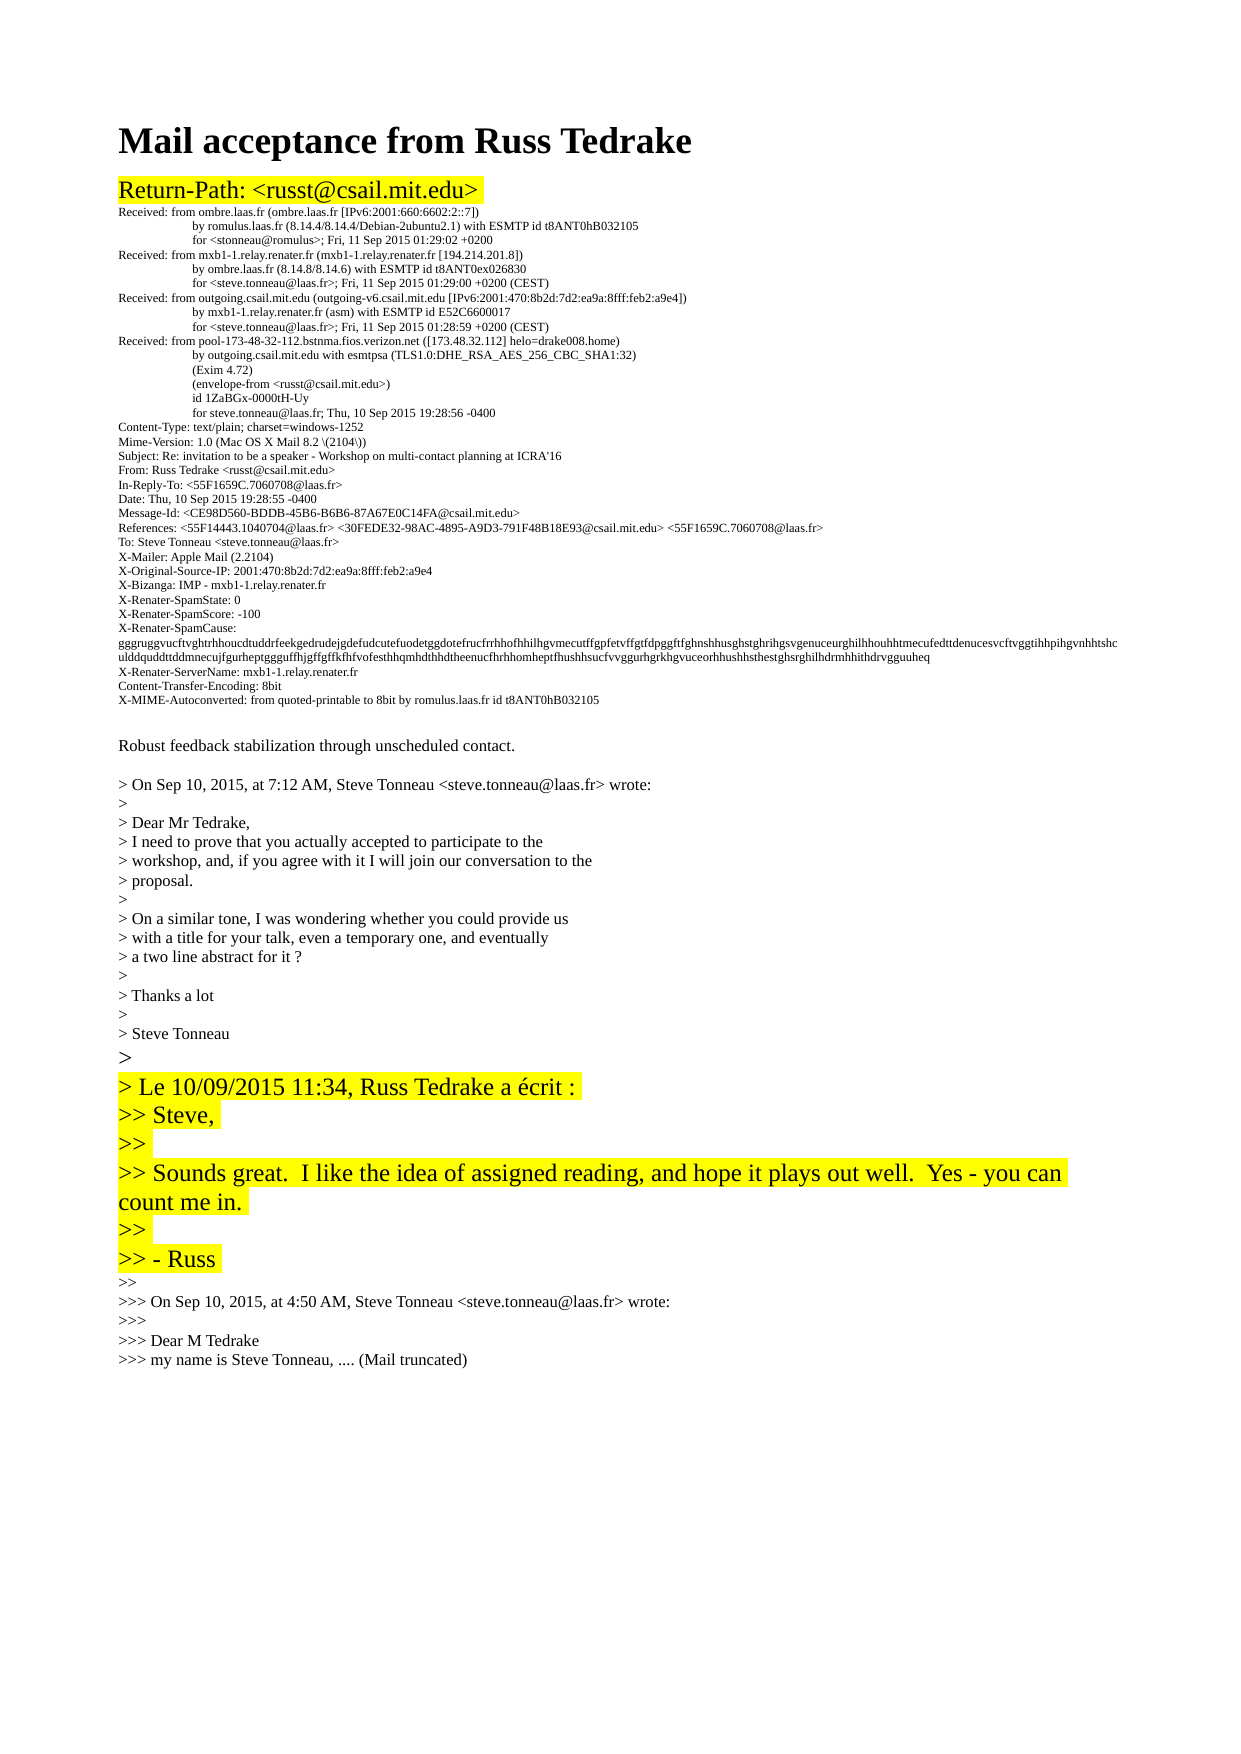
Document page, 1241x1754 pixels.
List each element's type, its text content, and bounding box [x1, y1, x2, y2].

text for steve.tonneau@laas.fr; Thu, 10 Sep 2015 19:28:56 -0400 [118, 406, 1122, 420]
text Return-Path: <russt@csail.mit.edu> [118, 176, 1122, 204]
text >> Steve, [118, 1100, 1122, 1129]
text (Exim 4.72) [118, 362, 1122, 377]
text for <steve.tonneau@laas.fr>; Fri, 11 Sep 2015 01:29:00 +0200 (CEST) [118, 276, 1122, 291]
text > workshop, and, if you agree with it I will join our conversation to the [118, 851, 1122, 870]
text > Thanks a lot [118, 985, 1122, 1004]
text > [118, 794, 1122, 813]
text > Dear Mr Tedrake, [118, 813, 1122, 832]
text X-Renater-ServerName: mxb1-1.relay.renater.fr [118, 664, 1122, 679]
text X-Renater-SpamState: 0 [118, 592, 1122, 607]
text by mxb1-1.relay.renater.fr (asm) with ESMTP id E52C6600017 [118, 305, 1122, 319]
text > [118, 1043, 1122, 1072]
text X-Bizanga: IMP - mxb1-1.relay.renater.fr [118, 578, 1122, 592]
text > On Sep 10, 2015, at 7:12 AM, Steve Tonneau <steve.tonneau@laas.fr> wrote: [118, 774, 1122, 794]
text Message-Id: <CE98D560-BDDB-45B6-B6B6-87A67E0C14FA@csail.mit.edu> [118, 506, 1122, 521]
text Received: from pool-173-48-32-112.bstnma.fios.verizon.net ([173.48.32.112] helo=drake008.home) [118, 334, 1122, 348]
text >> [118, 1129, 1122, 1158]
text References: <55F14443.1040704@laas.fr> <30FEDE32-98AC-4895-A9D3-791F48B18E93@csail.mit.edu> <55F1659C.7060708@laas.fr> [118, 521, 1122, 535]
text by outgoing.csail.mit.edu with esmtpsa (TLS1.0:DHE_RSA_AES_256_CBC_SHA1:32) [118, 348, 1122, 362]
text > I need to prove that you actually accepted to participate to the [118, 832, 1122, 851]
text > with a title for your talk, even a temporary one, and eventually [118, 928, 1122, 947]
text >>> Dear M Tedrake [118, 1330, 1122, 1349]
text >>> [118, 1311, 1122, 1330]
text Robust feedback stabilization through unscheduled contact. [118, 736, 1122, 755]
text id 1ZaBGx-0000tH-Uy [118, 391, 1122, 406]
text Subject: Re: invitation to be a speaker - Workshop on multi-contact planning at ICRA'16 [118, 449, 1122, 463]
text (envelope-from <russt@csail.mit.edu>) [118, 377, 1122, 391]
text >> [118, 1273, 1122, 1292]
text >> Sounds great. I like the idea of assigned reading, and hope it plays out well. Yes - you can count me in. [118, 1158, 1122, 1215]
text X-MIME-Autoconverted: from quoted-printable to 8bit by romulus.laas.fr id t8ANT0hB032105 [118, 693, 1122, 707]
text X-Original-Source-IP: 2001:470:8b2d:7d2:ea9a:8fff:feb2:a9e4 [118, 564, 1122, 578]
text Date: Thu, 10 Sep 2015 19:28:55 -0400 [118, 492, 1122, 506]
text Received: from ombre.laas.fr (ombre.laas.fr [IPv6:2001:660:6602:2::7]) [118, 204, 1122, 219]
text Mime-Version: 1.0 (Mac OS X Mail 8.2 \(2104\)) [118, 434, 1122, 449]
text for <stonneau@romulus>; Fri, 11 Sep 2015 01:29:02 +0200 [118, 233, 1122, 247]
text >> [118, 1215, 1122, 1244]
text > [118, 966, 1122, 985]
text X-Renater-SpamCause: gggruggvucftvghtrhhoucdtuddrfeekgedrudejgdefudcutefuodetggdotefrucfrrhhofhhilhgvmecutffgpfetvffgtfdpggftfghnshhusghstghrihgsvgenuceurghilhhouhhtmecufedttdenucesvcftvggtihhpihgvnhhtshculddquddttddmnecujfgurheptggguffhjgffgffkfhfvofesthhqmhdthhdtheenucfhrhhomheptfhushhsucfvvggurhgrkhgvuceorhhushhsthestghsrghilhdrmhhithdrvgguuheq [118, 621, 1122, 664]
text Content-Type: text/plain; charset=windows-1252 [118, 420, 1122, 434]
text In-Reply-To: <55F1659C.7060708@laas.fr> [118, 477, 1122, 492]
text >>> my name is Steve Tonneau, .... (Mail truncated) [118, 1349, 1122, 1369]
text Received: from outgoing.csail.mit.edu (outgoing-v6.csail.mit.edu [IPv6:2001:470:8b2d:7d2:ea9a:8fff:feb2:a9e4]) [118, 291, 1122, 305]
text Mail acceptance from Russ Tedrake [118, 118, 1122, 161]
text by ombre.laas.fr (8.14.8/8.14.6) with ESMTP id t8ANT0ex026830 [118, 262, 1122, 276]
text > [118, 889, 1122, 909]
text for <steve.tonneau@laas.fr>; Fri, 11 Sep 2015 01:28:59 +0200 (CEST) [118, 319, 1122, 334]
text > proposal. [118, 870, 1122, 889]
text > a two line abstract for it ? [118, 947, 1122, 966]
text by romulus.laas.fr (8.14.4/8.14.4/Debian-2ubuntu2.1) with ESMTP id t8ANT0hB032105 [118, 219, 1122, 233]
text > Steve Tonneau [118, 1024, 1122, 1043]
text > Le 10/09/2015 11:34, Russ Tedrake a écrit : [118, 1072, 1122, 1100]
text X-Mailer: Apple Mail (2.2104) [118, 549, 1122, 564]
text > On a similar tone, I was wondering whether you could provide us [118, 909, 1122, 928]
text >> - Russ [118, 1244, 1122, 1273]
text From: Russ Tedrake <russt@csail.mit.edu> [118, 463, 1122, 477]
text To: Steve Tonneau <steve.tonneau@laas.fr> [118, 535, 1122, 549]
text >>> On Sep 10, 2015, at 4:50 AM, Steve Tonneau <steve.tonneau@laas.fr> wrote: [118, 1292, 1122, 1311]
text Content-Transfer-Encoding: 8bit [118, 679, 1122, 693]
text Received: from mxb1-1.relay.renater.fr (mxb1-1.relay.renater.fr [194.214.201.8]) [118, 247, 1122, 262]
text > [118, 1004, 1122, 1024]
text X-Renater-SpamScore: -100 [118, 607, 1122, 621]
